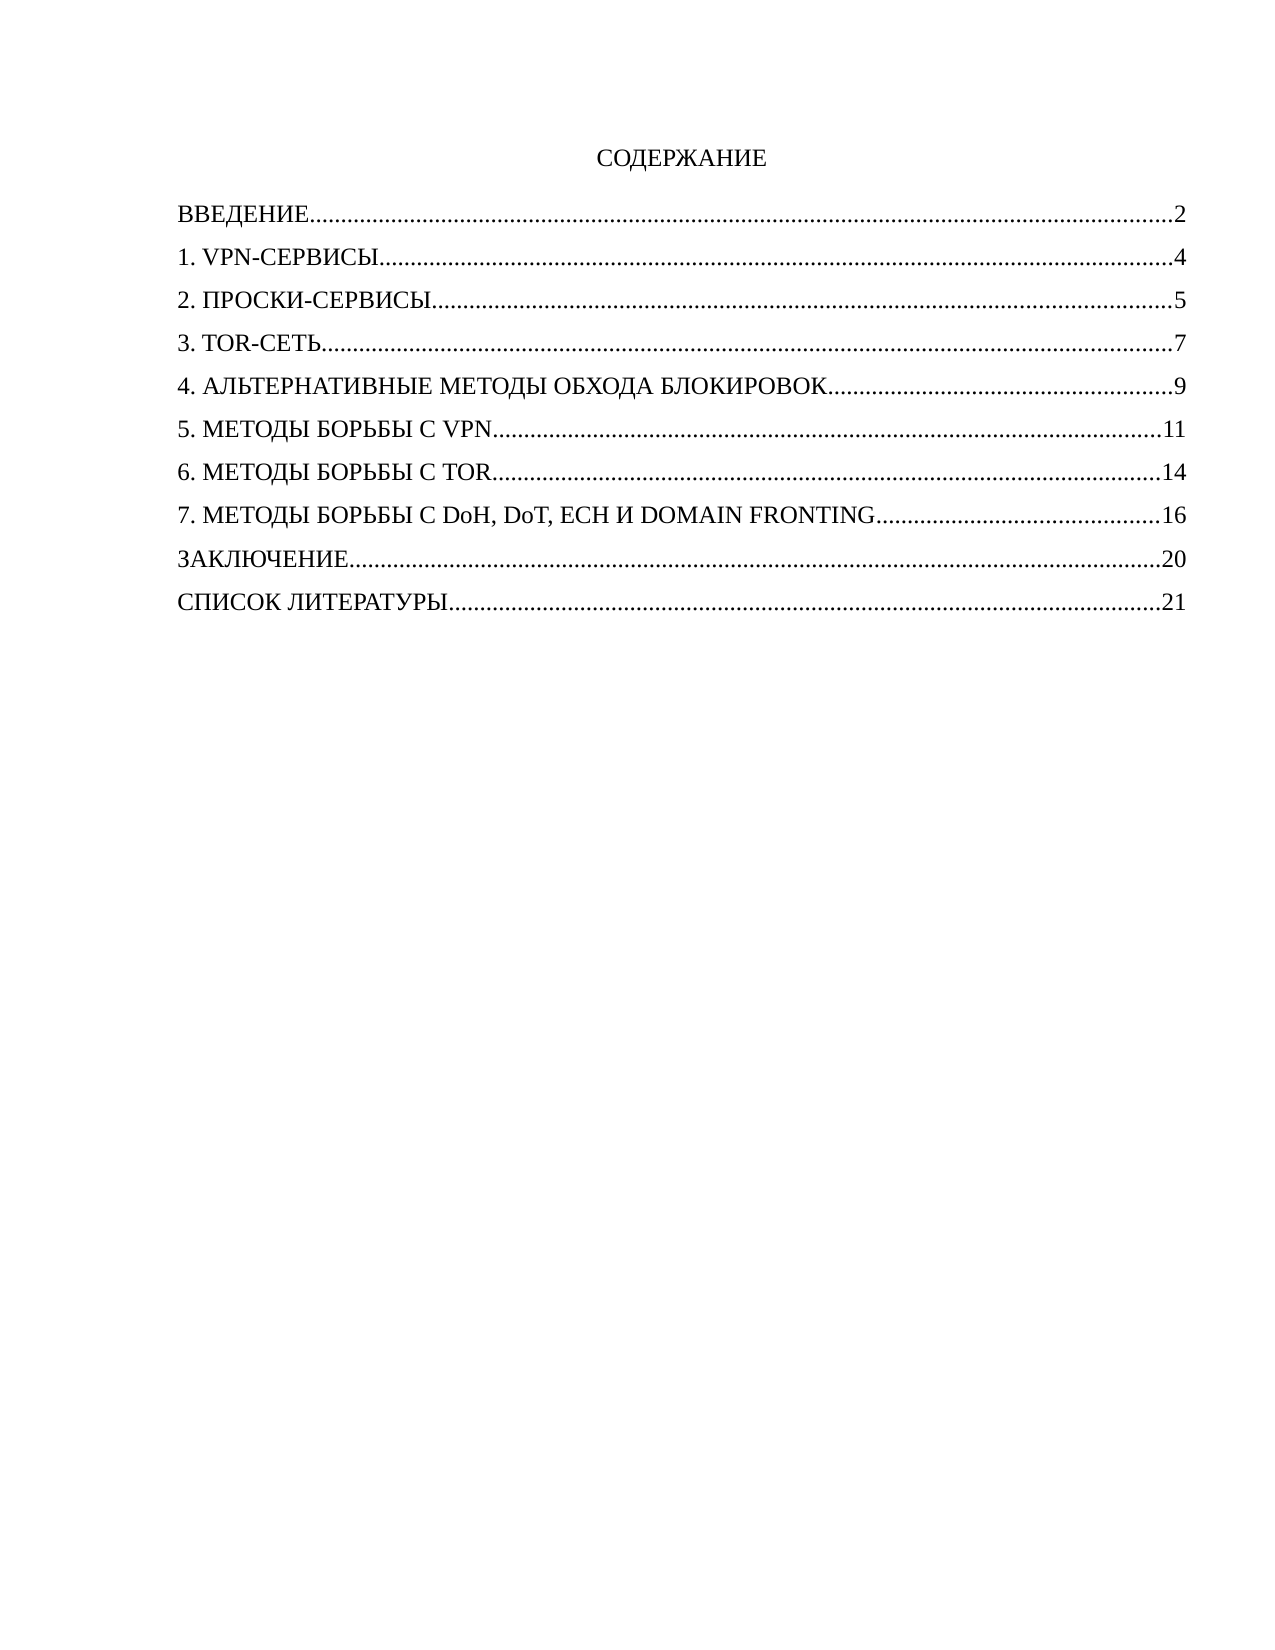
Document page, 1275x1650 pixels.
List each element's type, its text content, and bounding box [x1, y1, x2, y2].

text ВВЕДЕНИЕ 2 [177, 199, 1186, 227]
text 5. МЕТОДЫ БОРЬБЫ С VPN 11 [177, 414, 1186, 443]
text 1. VPN-СЕРВИСЫ 4 [177, 242, 1186, 271]
text СПИСОК ЛИТЕРАТУРЫ 21 [177, 587, 1186, 616]
text ЗАКЛЮЧЕНИЕ 20 [177, 544, 1186, 572]
text 4. АЛЬТЕРНАТИВНЫЕ МЕТОДЫ ОБХОДА БЛОКИРОВОК 9 [177, 371, 1186, 400]
text 3. TOR-СЕТЬ 7 [177, 328, 1186, 357]
subtitle СОДЕРЖАНИЕ [177, 143, 1186, 172]
text 7. МЕТОДЫ БОРЬБЫ С DoH, DoT, ECH И DOMAIN FRONTING 16 [177, 501, 1186, 529]
text 6. МЕТОДЫ БОРЬБЫ С TOR 14 [177, 457, 1186, 486]
text 2. ПРОСКИ-СЕРВИСЫ 5 [177, 285, 1186, 314]
